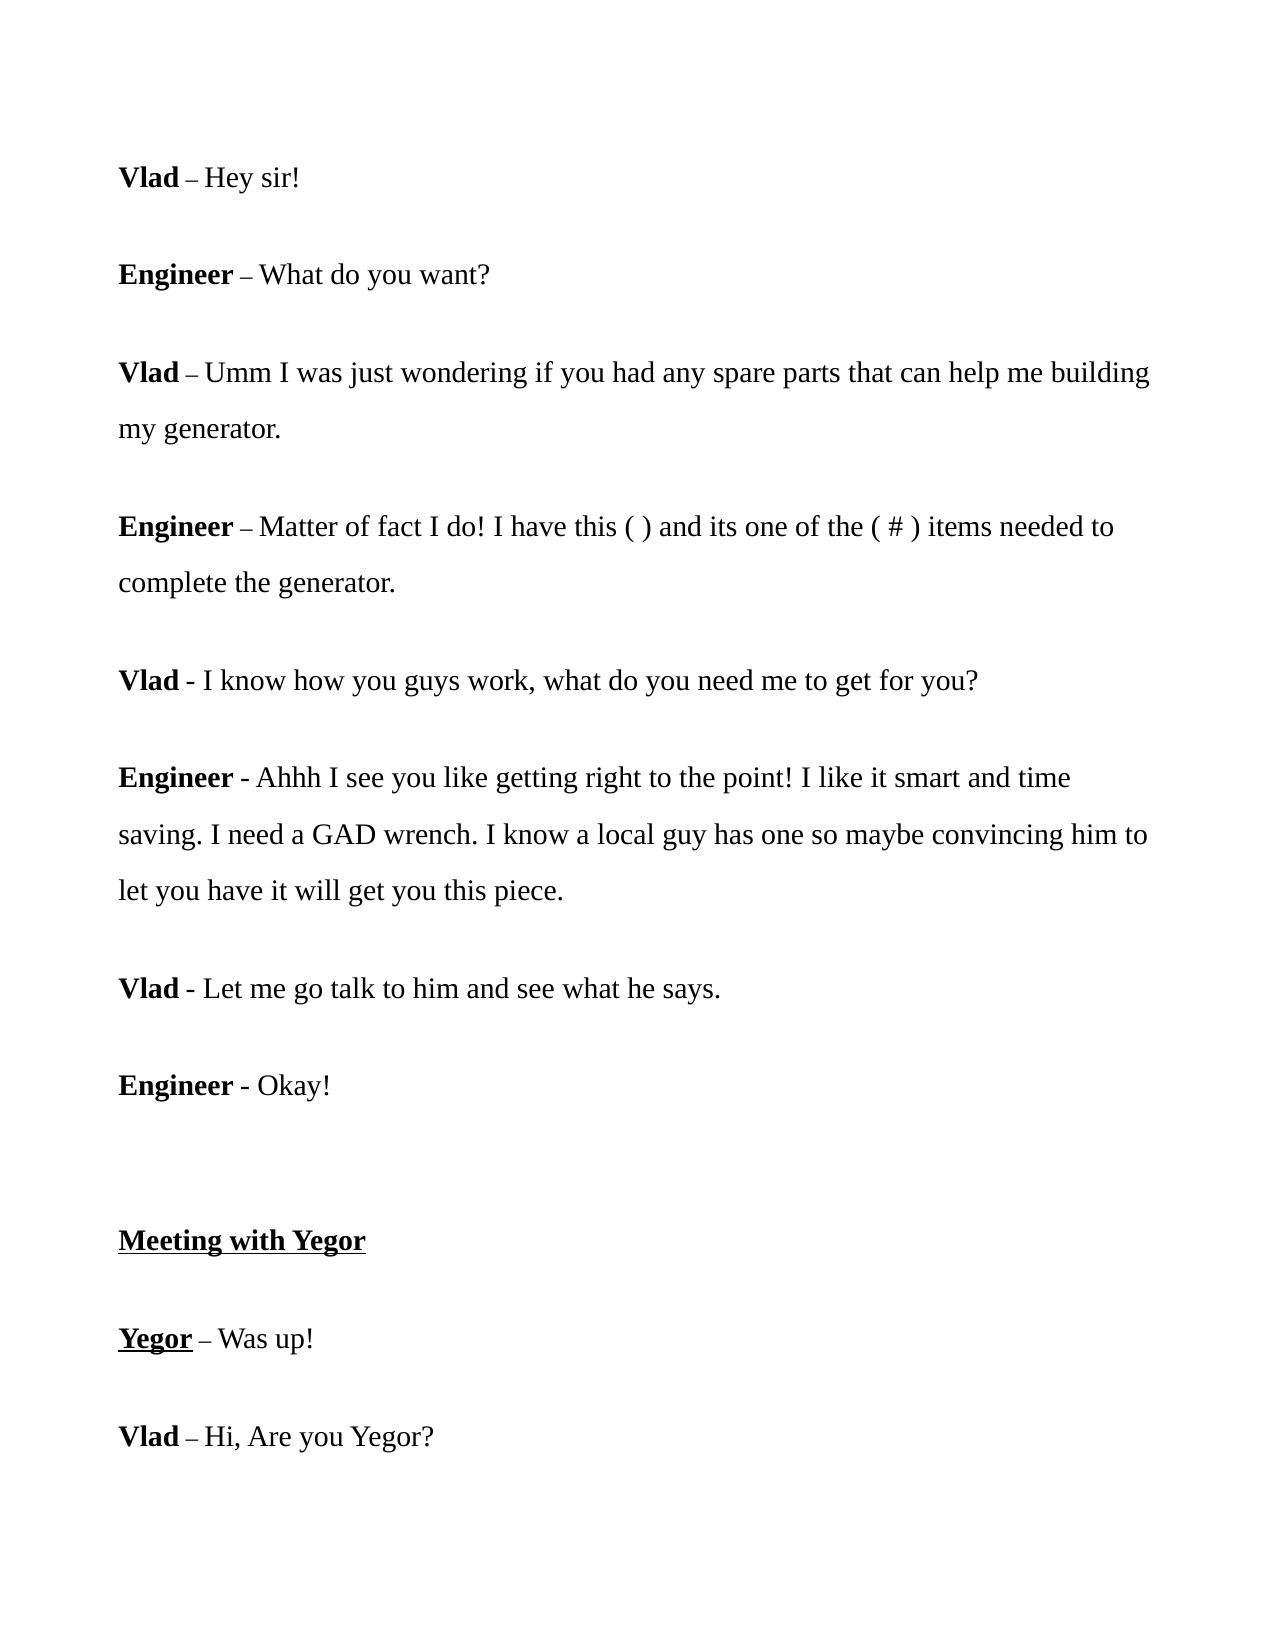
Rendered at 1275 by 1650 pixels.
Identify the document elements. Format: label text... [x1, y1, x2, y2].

text Yegor – Was up! [118, 1321, 1157, 1355]
text Engineer - Ahhh I see you like getting right to the point! I like it smart and time saving. I need a GAD wrench. I know a local guy has one so maybe convincing him to let you have it will get you this piece. [118, 760, 1157, 907]
text Vlad – Umm I was just wondering if you had any spare parts that can help me building my generator. [118, 354, 1157, 445]
text Vlad - I know how you guys work, what do you need me to get for you? [118, 662, 1157, 697]
text Vlad - Let me go talk to him and see what he says. [118, 970, 1157, 1004]
text Engineer - Okay! [118, 1068, 1157, 1102]
text Vlad – Hi, Are you Yegor? [118, 1418, 1157, 1452]
text Engineer – Matter of fact I do! I have this ( ) and its one of the ( # ) items needed to complete the generator. [118, 508, 1157, 599]
text Vlad – Hey sir! [118, 159, 1157, 193]
text Meeting with Yegor [118, 1223, 1157, 1257]
text Engineer – What do you want? [118, 257, 1157, 291]
